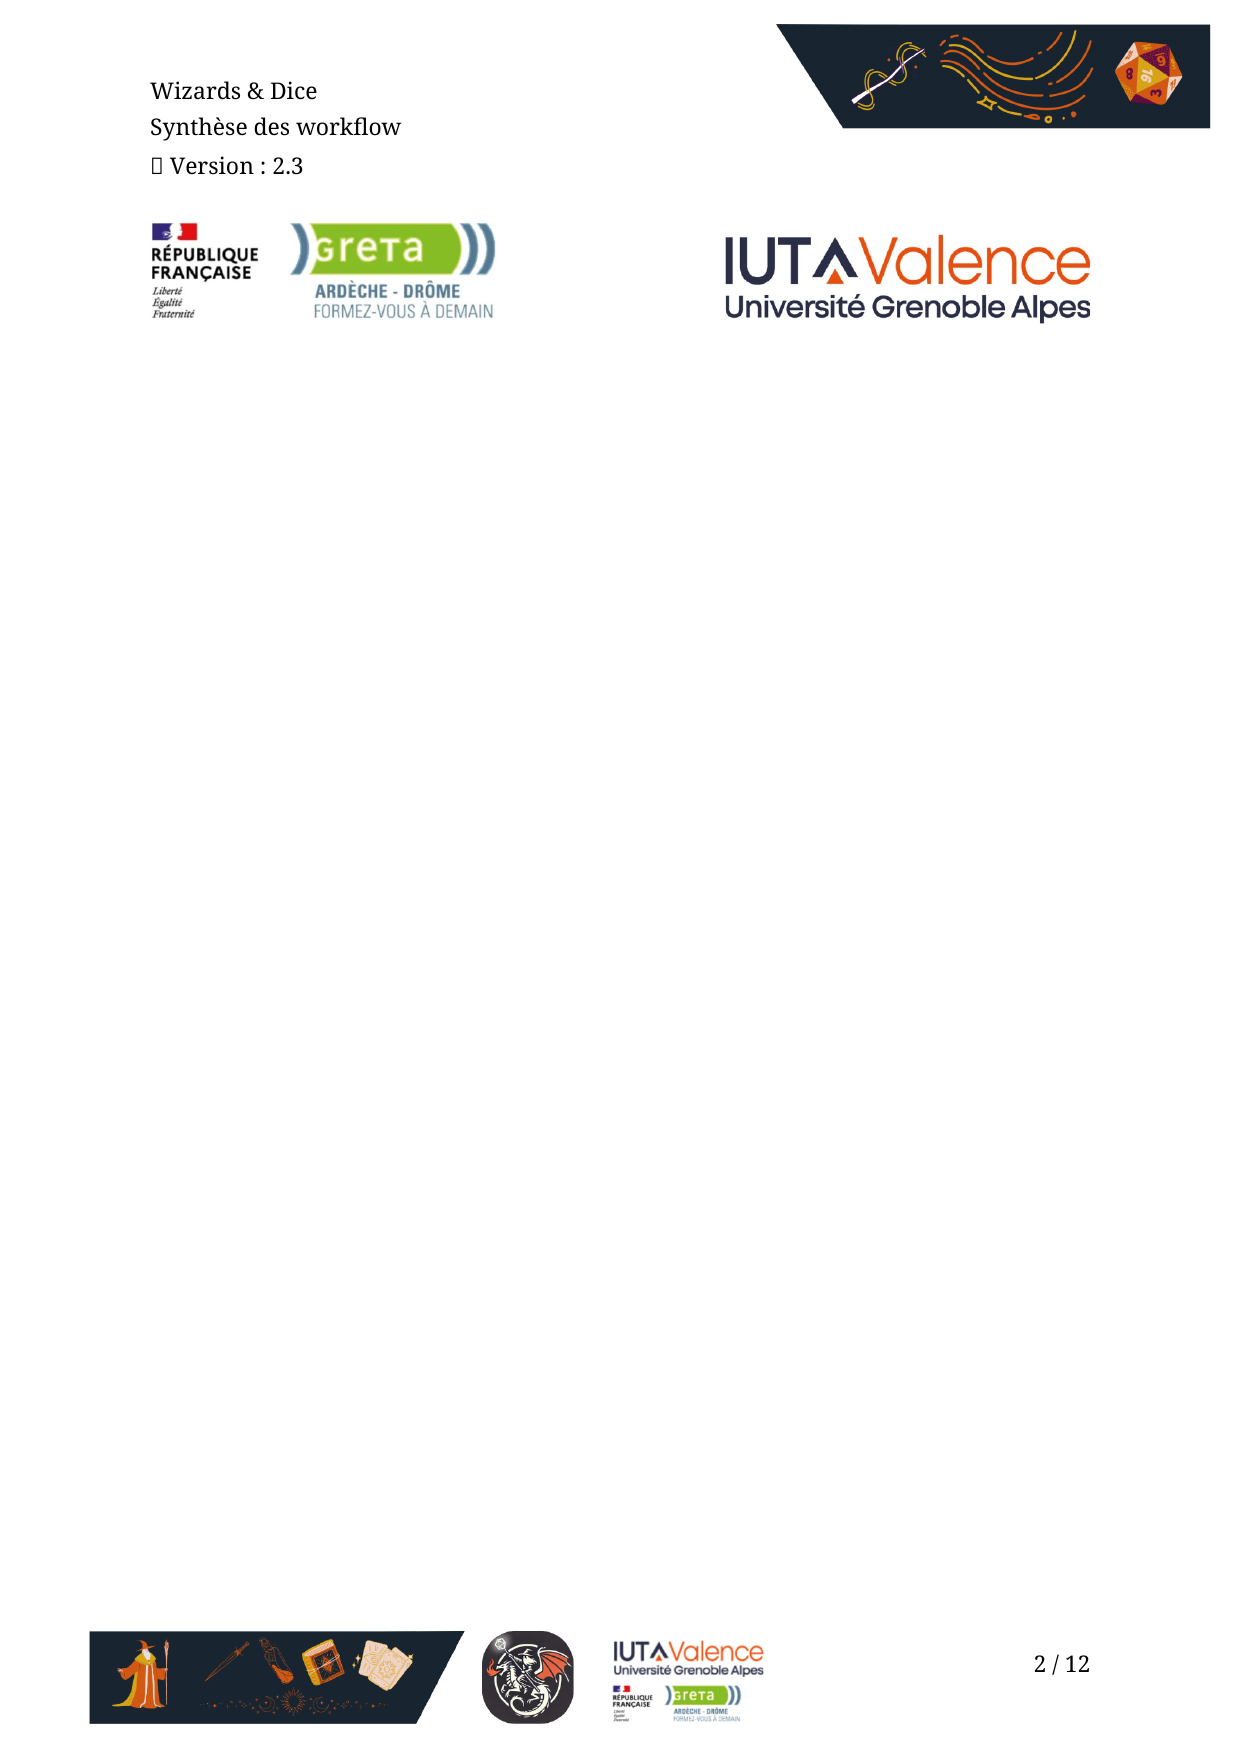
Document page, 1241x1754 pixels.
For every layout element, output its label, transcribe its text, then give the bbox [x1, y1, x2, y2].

picture [721, 232, 1091, 324]
picture [771, 21, 1218, 131]
picture [150, 221, 498, 321]
text 🔄 Version : 2.3 [150, 150, 1090, 181]
picture [81, 1620, 788, 1733]
